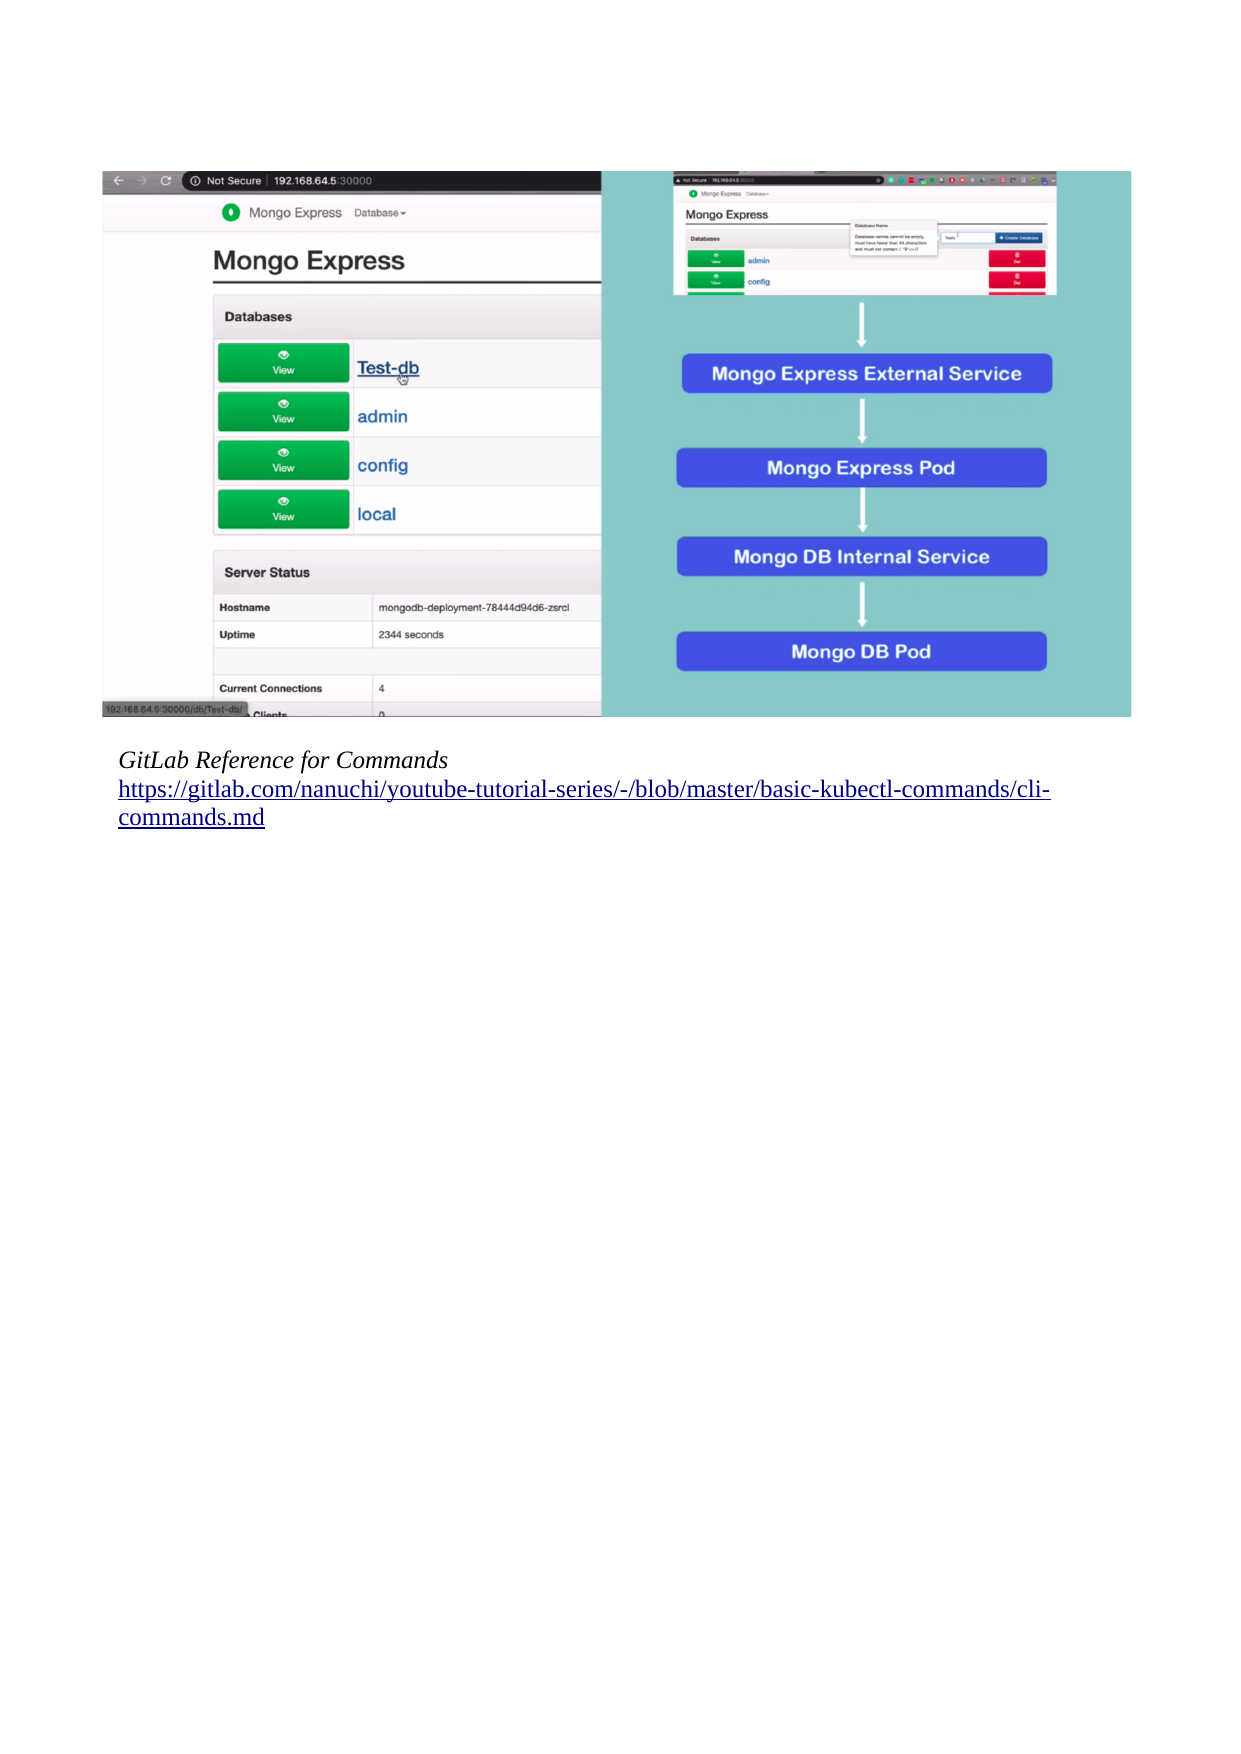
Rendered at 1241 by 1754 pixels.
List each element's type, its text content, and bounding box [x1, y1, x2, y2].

picture [102, 171, 1132, 717]
text https://gitlab.com/nanuchi/youtube-tutorial-series/-/blob/master/basic-kubectl-commands/cli-commands.md [118, 774, 1187, 831]
text GitLab Reference for Commands [118, 745, 1187, 774]
